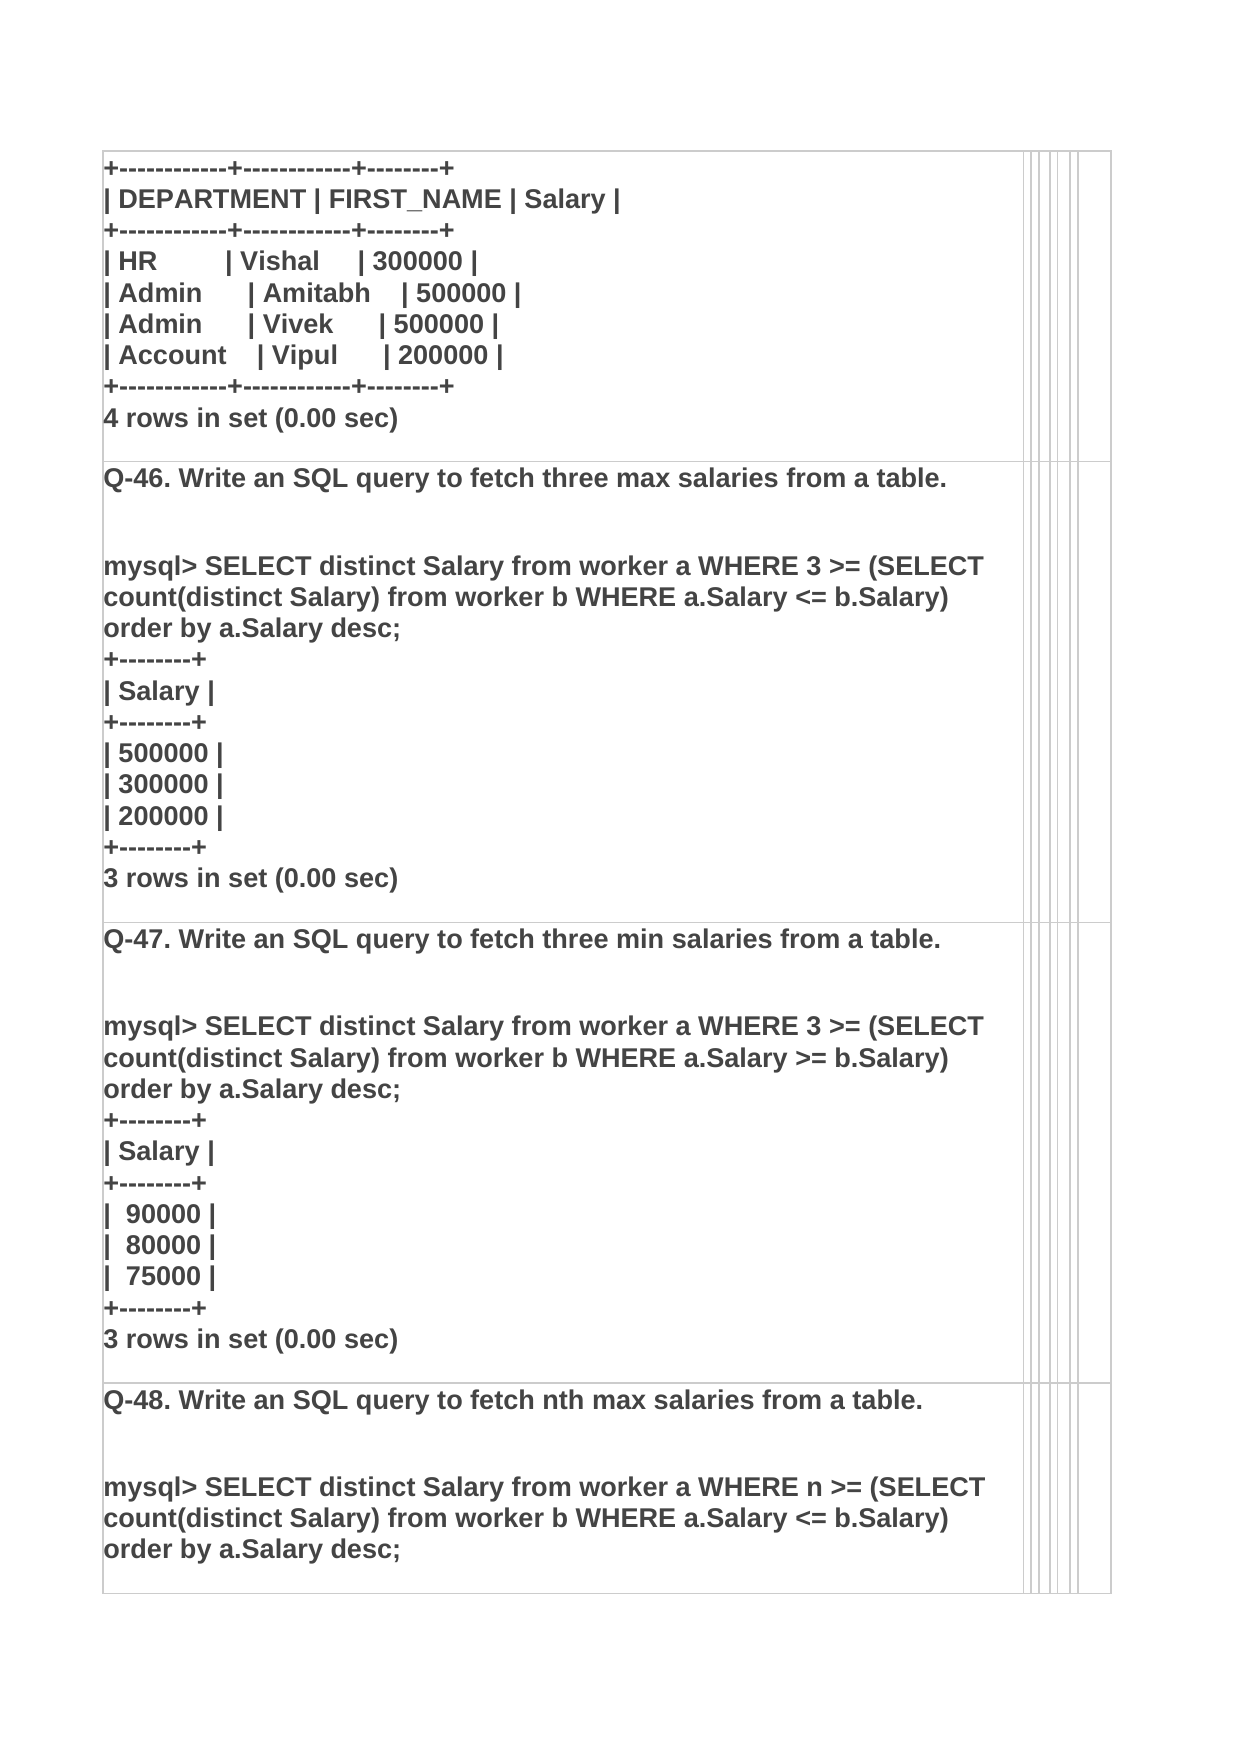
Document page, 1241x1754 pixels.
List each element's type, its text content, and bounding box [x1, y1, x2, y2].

table_cell [1079, 1384, 1110, 1593]
table_cell [1058, 923, 1069, 1382]
table_cell [1058, 1384, 1069, 1593]
table_cell Q-46. Write an SQL query to fetch three max salaries from a table. mysql> SELECT distinct Salary from worker a WHERE 3 >= (SELECT count(distinct Salary) from worker b WHERE a.Salary <= b.Salary) order by a.Salary desc; +--------+ | Salary | +--------+ | 500000 | | 300000 | | 200000 | +--------+ 3 rows in set (0.00 sec) [104, 462, 1023, 921]
table_cell [1071, 462, 1077, 921]
table_cell [1058, 152, 1069, 461]
table_cell [1032, 152, 1038, 461]
table_cell [1071, 923, 1077, 1382]
table_cell [1079, 152, 1110, 461]
table_cell [1024, 923, 1030, 1382]
table_cell [1032, 1384, 1038, 1593]
table_cell [1051, 152, 1057, 461]
table_cell Q-47. Write an SQL query to fetch three min salaries from a table. mysql> SELECT distinct Salary from worker a WHERE 3 >= (SELECT count(distinct Salary) from worker b WHERE a.Salary >= b.Salary) order by a.Salary desc; +--------+ | Salary | +--------+ | 90000 | | 80000 | | 75000 | +--------+ 3 rows in set (0.00 sec) [104, 923, 1023, 1382]
table_cell [1024, 1384, 1030, 1593]
table_cell [1032, 923, 1038, 1382]
table_cell [1032, 462, 1038, 921]
table_cell [1058, 462, 1069, 921]
table_cell [1040, 462, 1049, 921]
table_cell [1051, 923, 1057, 1382]
table_cell [1040, 1384, 1049, 1593]
table_cell [1040, 152, 1049, 461]
table_cell [1040, 923, 1049, 1382]
table_cell [1071, 1384, 1077, 1593]
table_cell [1051, 462, 1057, 921]
table_cell [1071, 152, 1077, 461]
table_cell [1051, 1384, 1057, 1593]
table_cell [1079, 462, 1110, 921]
table_cell [1024, 152, 1030, 461]
table_cell [1079, 923, 1110, 1382]
table_cell +------------+------------+--------+ | DEPARTMENT | FIRST_NAME | Salary | +------------+------------+--------+ | HR | Vishal | 300000 | | Admin | Amitabh | 500000 | | Admin | Vivek | 500000 | | Account | Vipul | 200000 | +------------+------------+--------+ 4 rows in set (0.00 sec) [104, 152, 1023, 461]
table_cell [1024, 462, 1030, 921]
table_cell Q-48. Write an SQL query to fetch nth max salaries from a table. mysql> SELECT distinct Salary from worker a WHERE n >= (SELECT count(distinct Salary) from worker b WHERE a.Salary <= b.Salary) order by a.Salary desc; [104, 1384, 1023, 1593]
